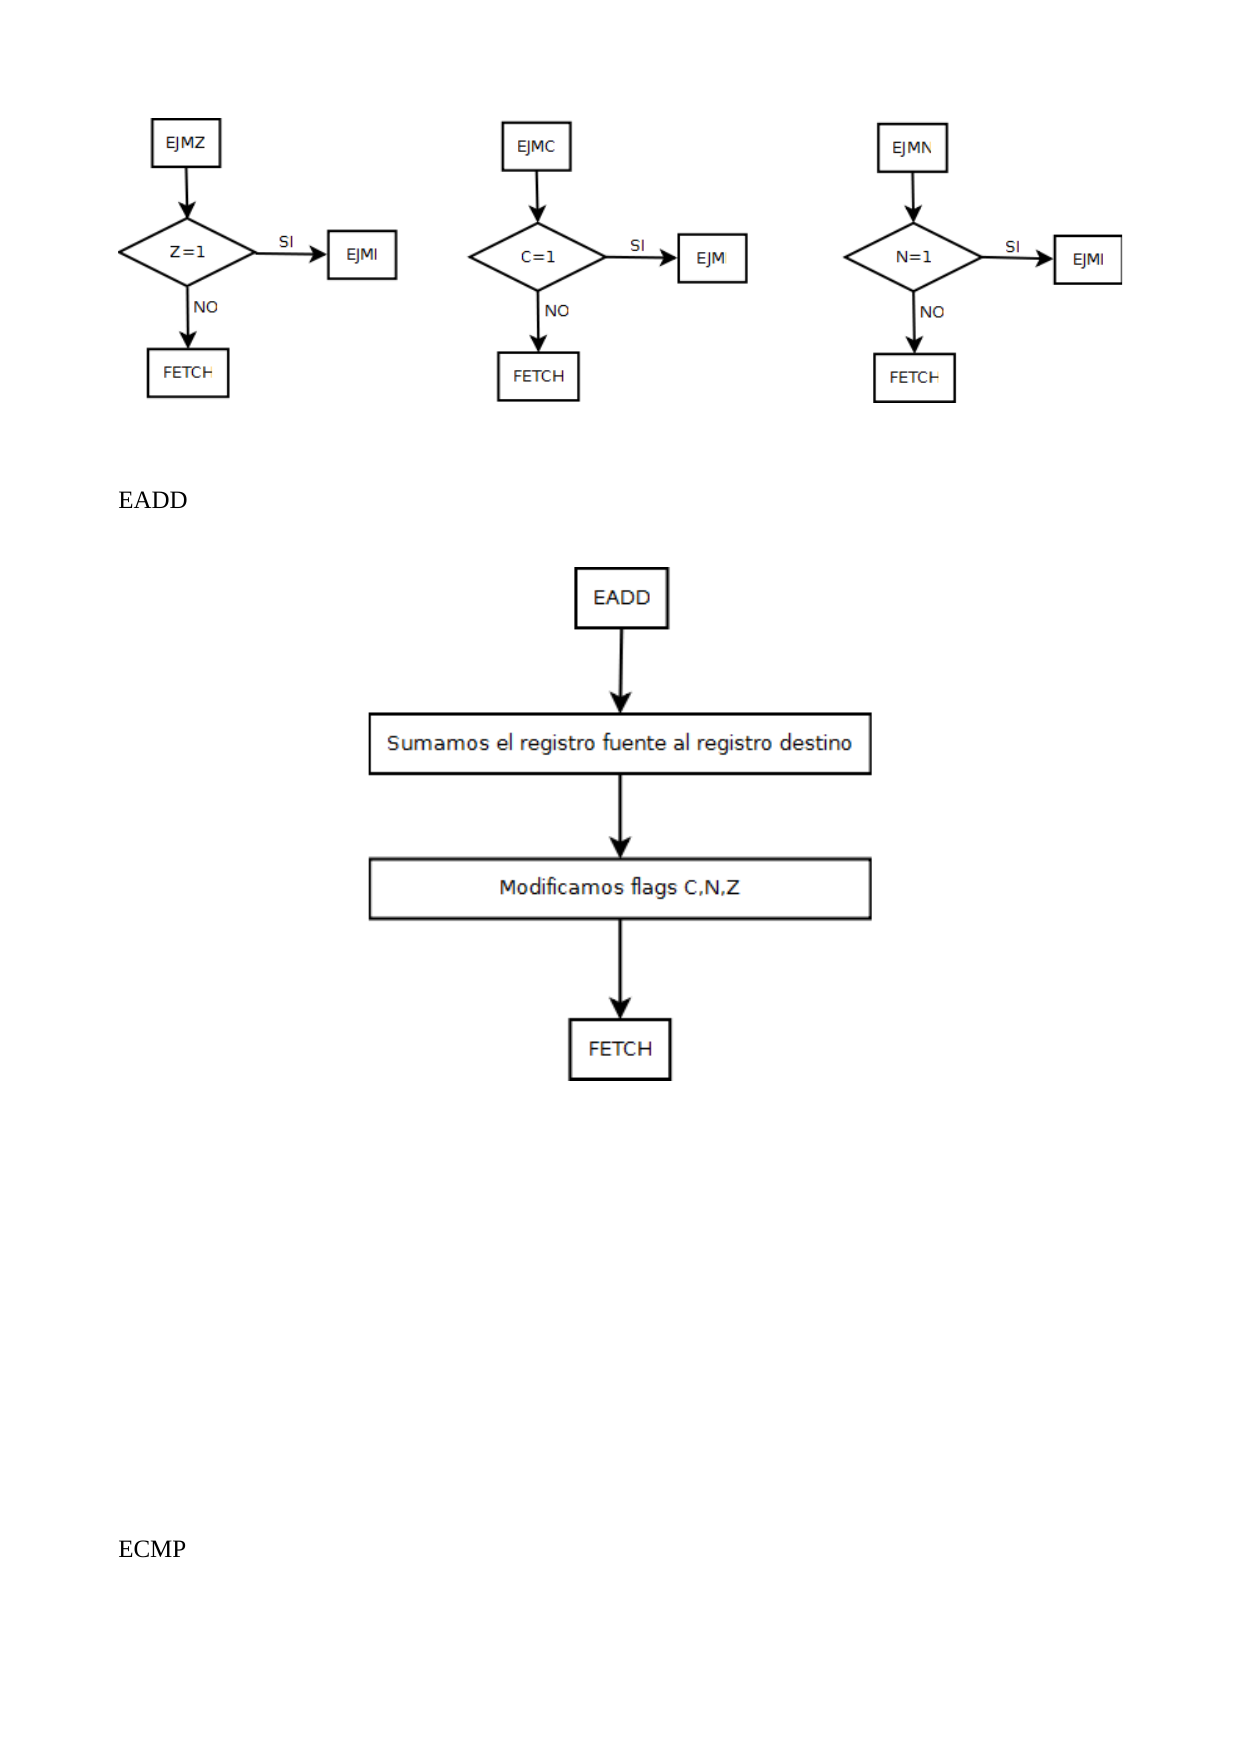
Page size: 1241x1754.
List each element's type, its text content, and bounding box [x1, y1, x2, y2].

picture [118, 118, 1123, 403]
text ECMP [118, 1534, 1122, 1563]
picture [368, 567, 872, 1081]
text EADD [118, 485, 1122, 514]
